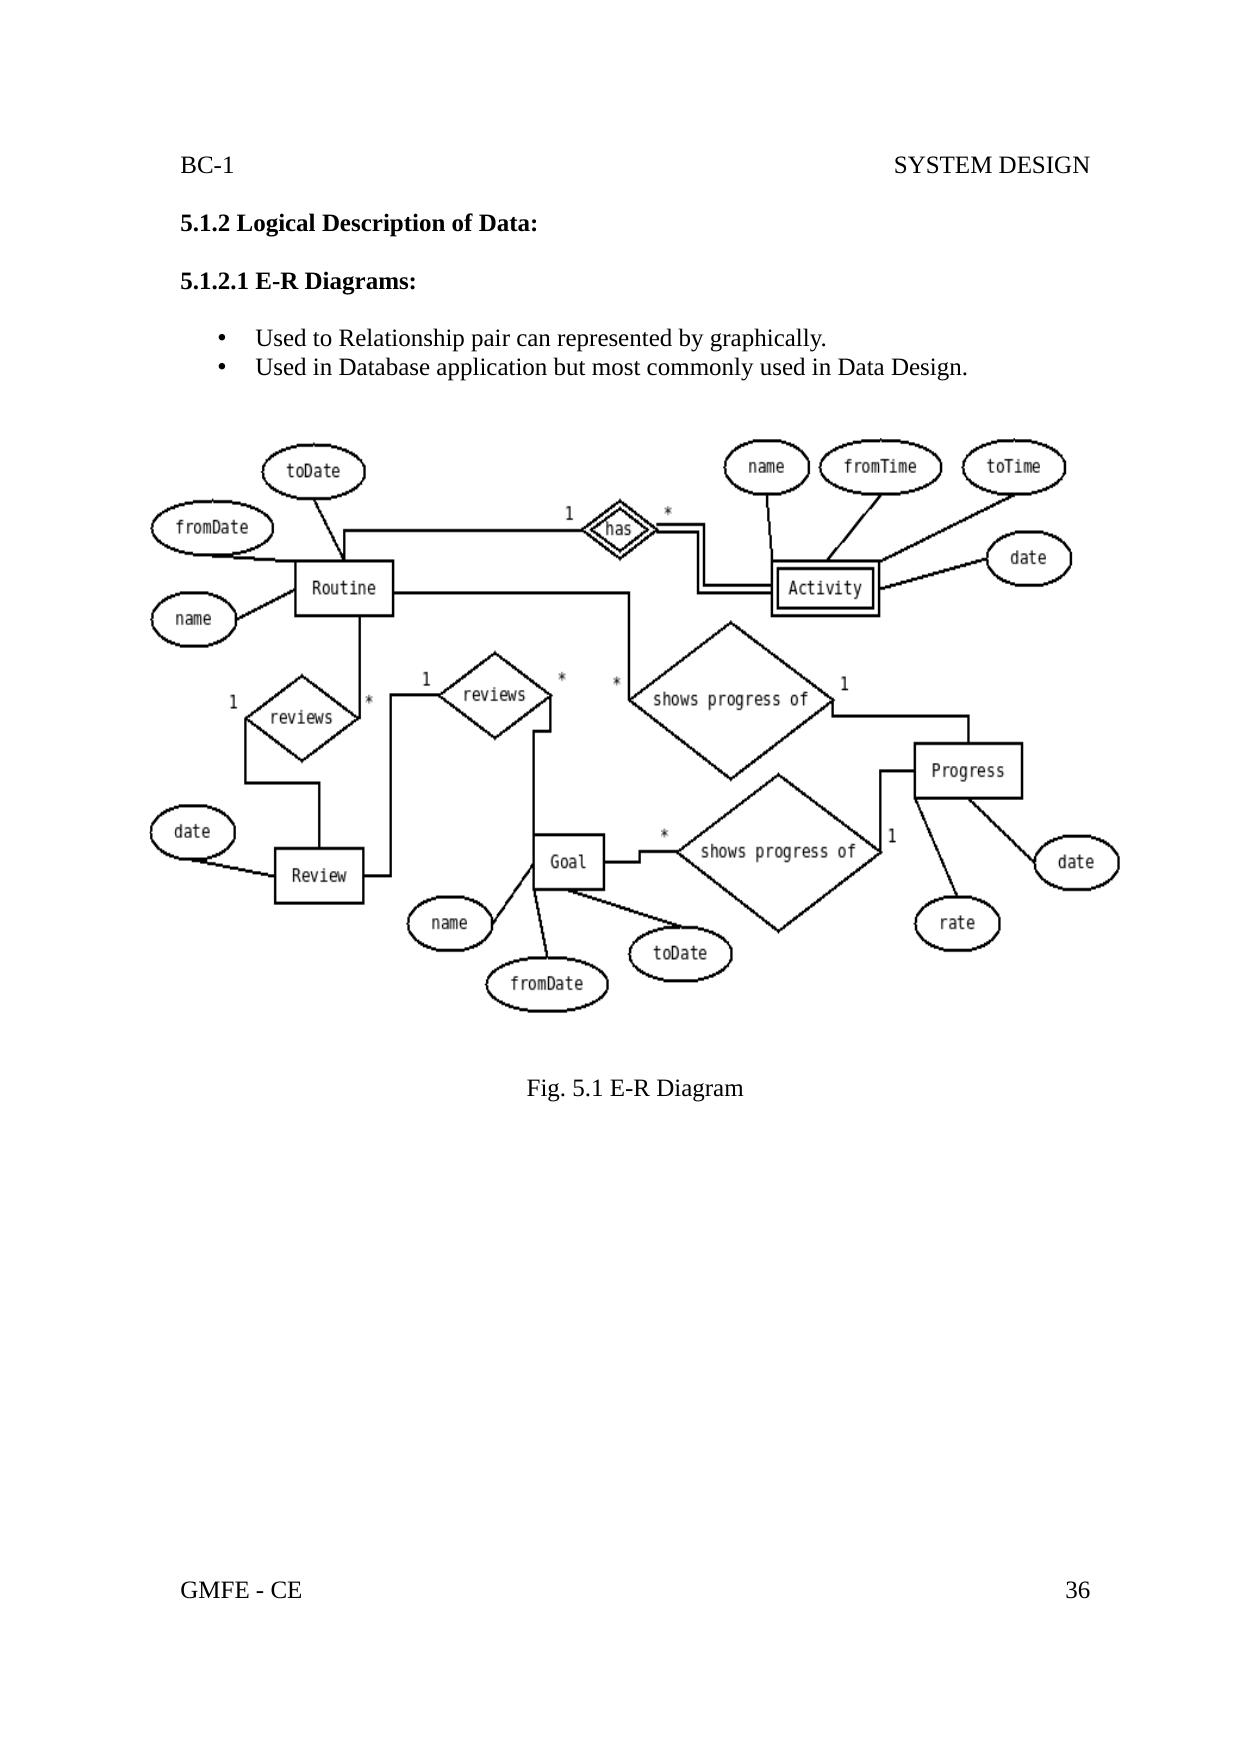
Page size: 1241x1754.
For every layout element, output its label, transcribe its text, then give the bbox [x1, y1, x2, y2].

text 5.1.2.1 E-R Diagrams: [180, 266, 1090, 294]
list Used in Database application but most commonly used in Data Design. [218, 352, 1090, 381]
text Fig. 5.1 E-R Diagram [180, 1073, 1090, 1102]
list Used to Relationship pair can represented by graphically. [218, 323, 1090, 352]
text 5.1.2 Logical Description of Data: [180, 208, 1090, 237]
picture [149, 438, 1121, 1016]
